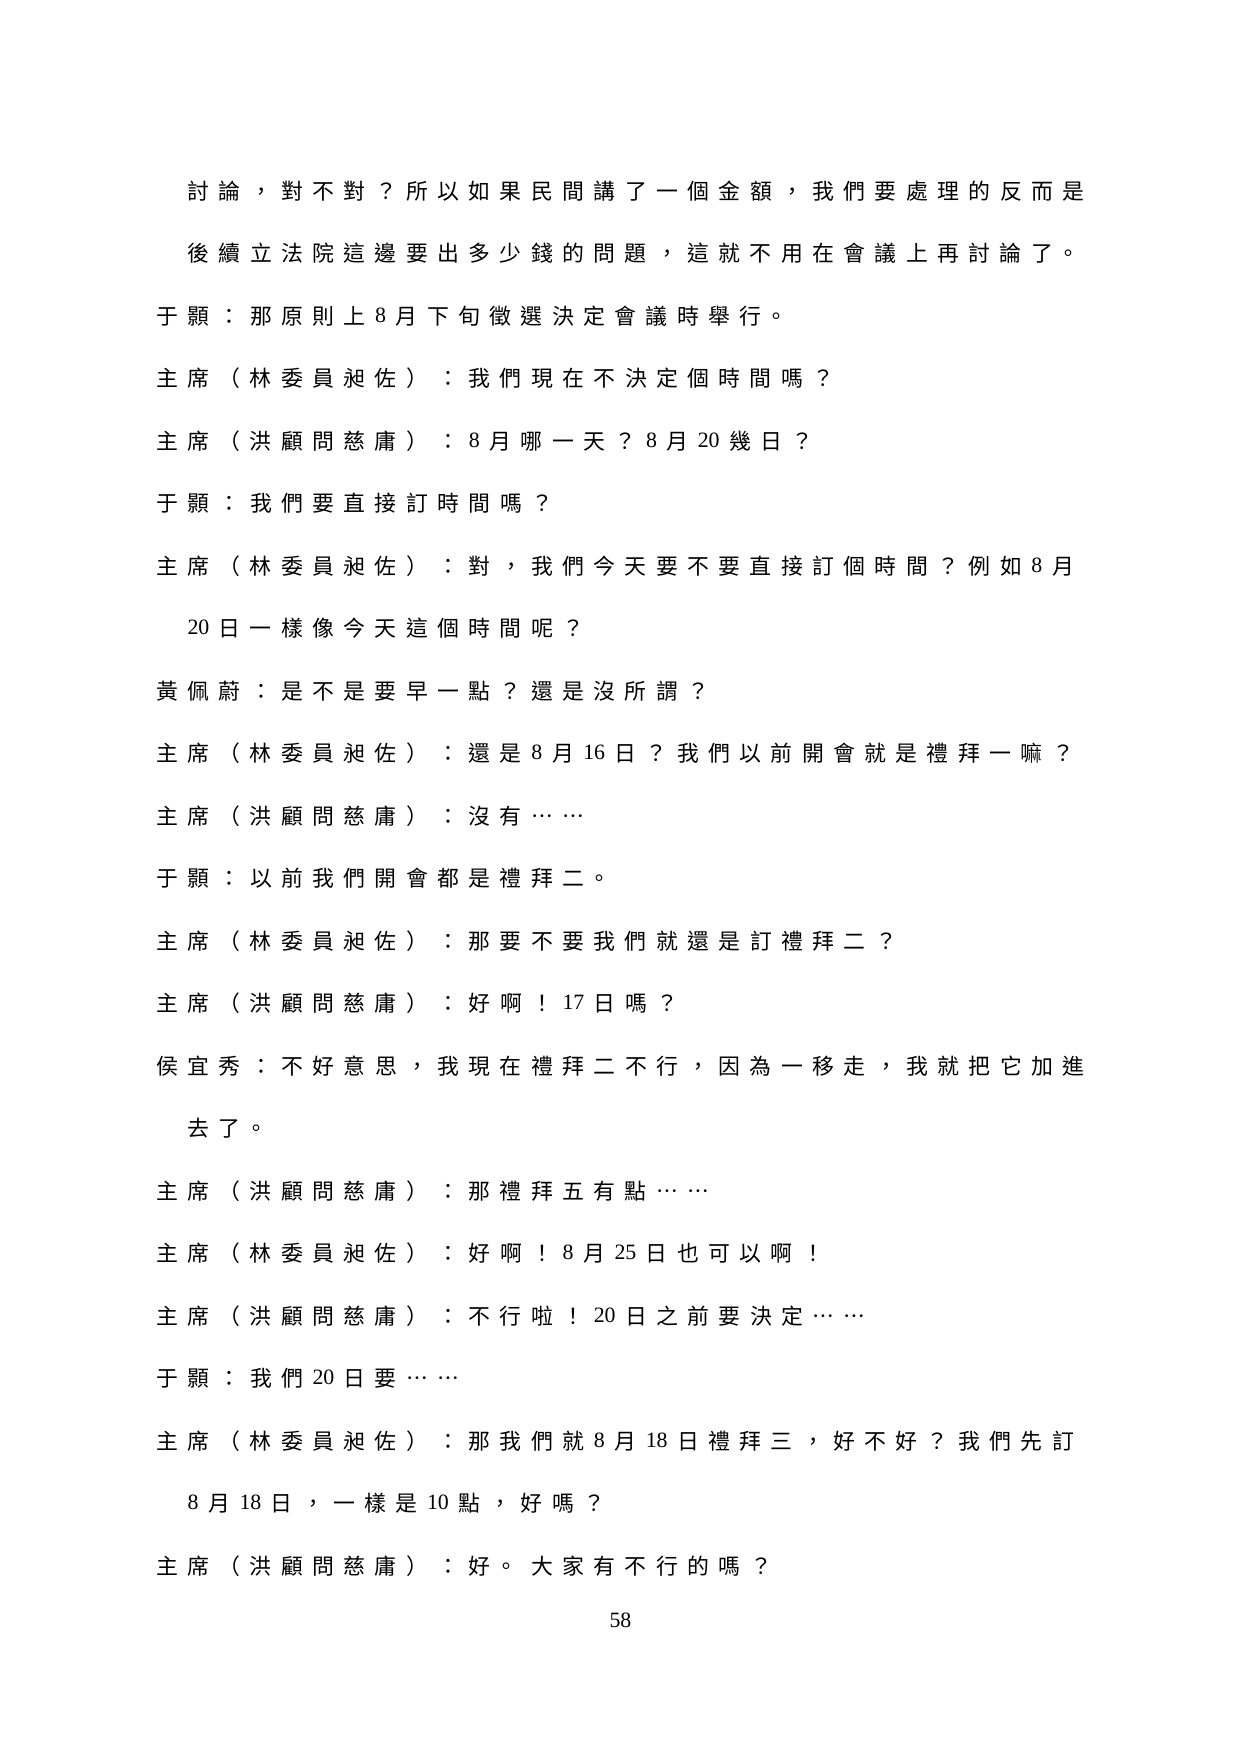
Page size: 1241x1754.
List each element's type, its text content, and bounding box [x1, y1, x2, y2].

text 主席（林委員昶佐）：那要不要我們就還是訂禮拜二？ [151, 908, 1089, 971]
text 主席（林委員昶佐）：好啊！8月25日也可以啊！ [151, 1221, 1089, 1283]
text 于顥：我們20日要…… [151, 1346, 1089, 1408]
text 主席（洪顧問慈庸）：好啊！17日嗎？ [151, 971, 1089, 1033]
text 主席（林委員昶佐）：對，我們今天要不要直接訂個時間？例如8月20日一樣像今天這個時間呢？ [151, 533, 1089, 658]
text 主席（洪顧問慈庸）：好。大家有不行的嗎？ [151, 1533, 1089, 1596]
text 主席（洪顧問慈庸）：那禮拜五有點…… [151, 1158, 1089, 1221]
text 主席（林委員昶佐）：還是8月16日？我們以前開會就是禮拜一嘛？ [151, 721, 1089, 783]
text 討論，對不對？所以如果民間講了一個金額，我們要處理的反而是後續立法院這邊要出多少錢的問題，這就不用在會議上再討論了。 [151, 158, 1089, 283]
text 主席（林委員昶佐）：那我們就8月18日禮拜三，好不好？我們先訂8月18日，一樣是10點，好嗎？ [151, 1408, 1089, 1533]
text 于顥：那原則上8月下旬徵選決定會議時舉行。 [151, 283, 1089, 346]
text 于顥：以前我們開會都是禮拜二。 [151, 846, 1089, 908]
text 于顥：我們要直接訂時間嗎？ [151, 471, 1089, 533]
text 主席（洪顧問慈庸）：不行啦！20日之前要決定…… [151, 1283, 1089, 1346]
text 侯宜秀：不好意思，我現在禮拜二不行，因為一移走，我就把它加進去了。 [151, 1033, 1089, 1158]
text 主席（洪顧問慈庸）：沒有…… [151, 783, 1089, 846]
text 主席（洪顧問慈庸）：8月哪一天？8月20幾日？ [151, 408, 1089, 471]
text 黃佩蔚：是不是要早一點？還是沒所謂？ [151, 658, 1089, 721]
text 主席（林委員昶佐）：我們現在不決定個時間嗎？ [151, 346, 1089, 408]
